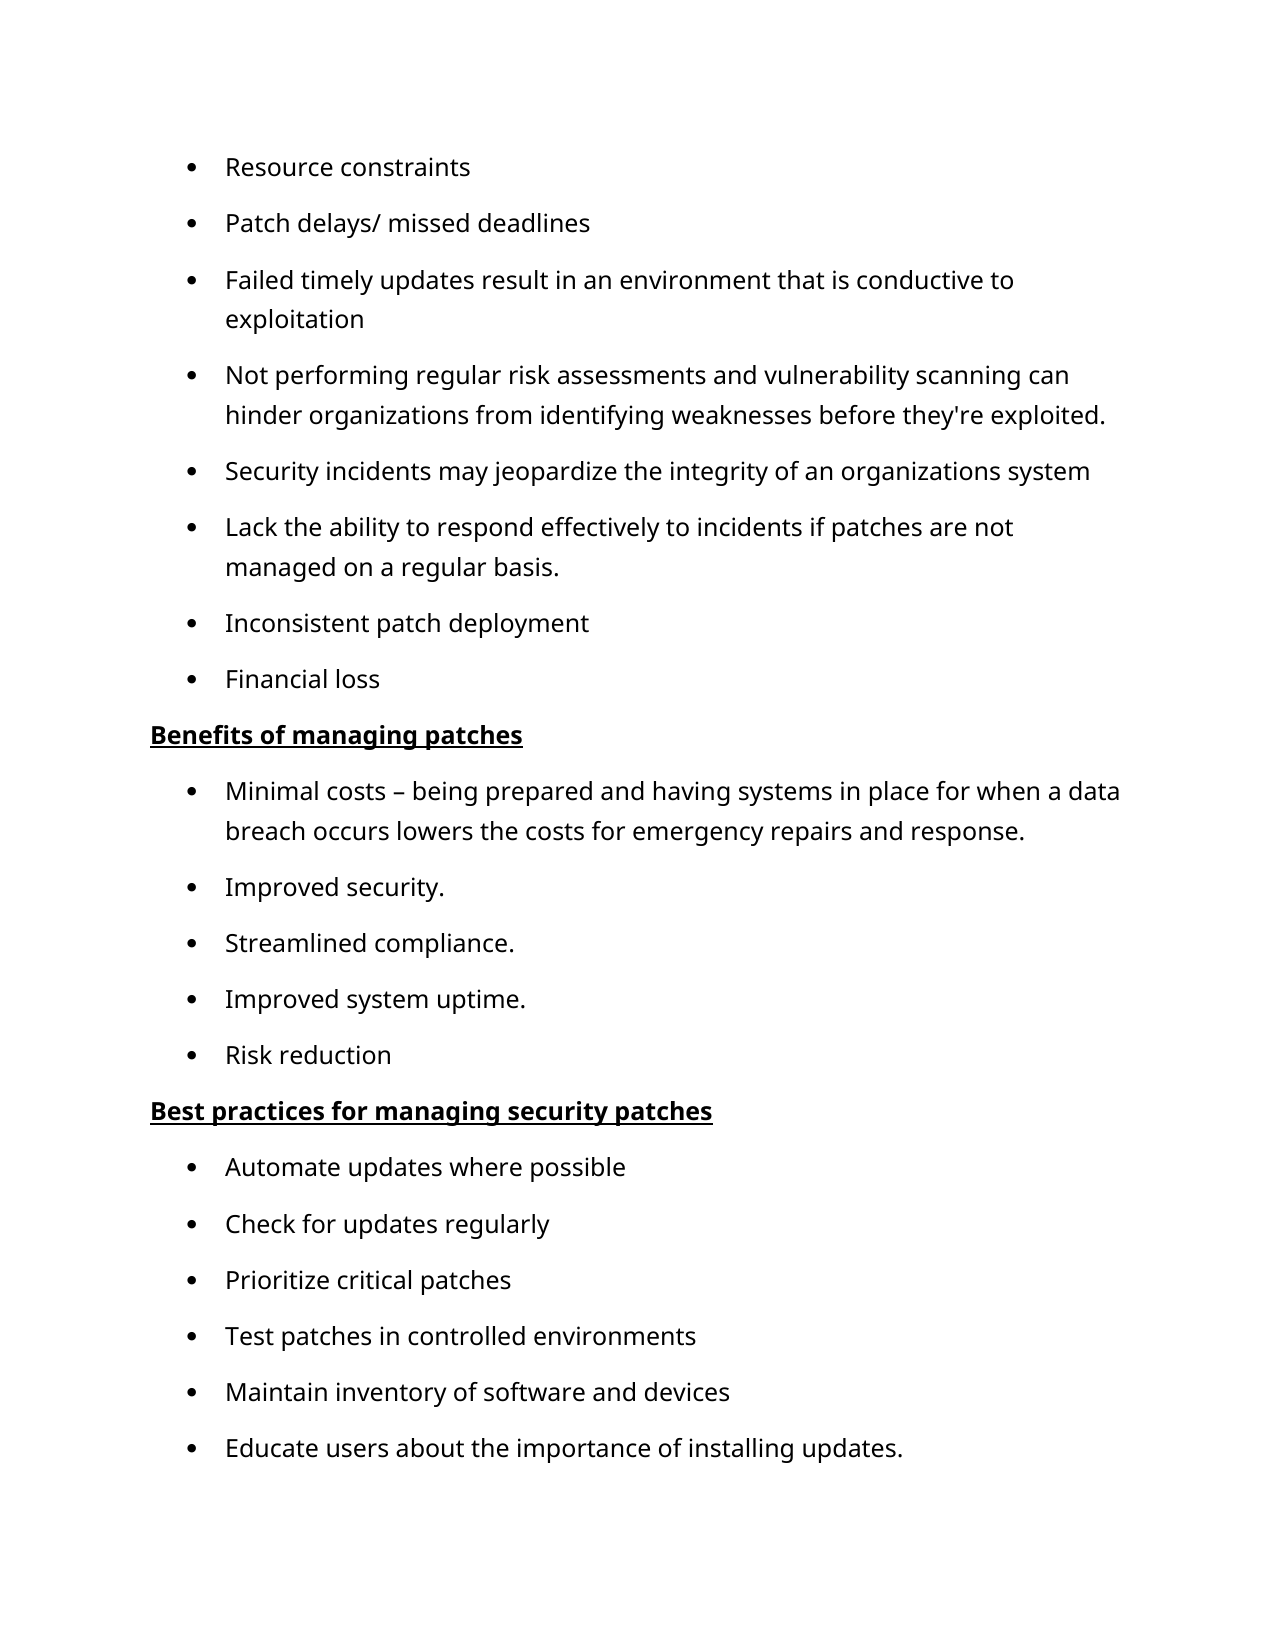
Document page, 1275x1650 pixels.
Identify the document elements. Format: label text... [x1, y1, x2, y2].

list Not performing regular risk assessments and vulnerability scanning can hinder organizations from identifying weaknesses before they're exploited. [187, 358, 1125, 431]
text Benefits of managing patches [150, 718, 1125, 752]
list Prioritize critical patches [187, 1262, 1125, 1296]
list Test patches in controlled environments [187, 1318, 1125, 1353]
list Lack the ability to respond effectively to incidents if patches are not managed on a regular basis. [187, 510, 1125, 583]
list Failed timely updates result in an environment that is conductive to exploitation [187, 262, 1125, 336]
list Patch delays/ missed deadlines [187, 206, 1125, 240]
list Improved system uptime. [187, 982, 1125, 1016]
list Maintain inventory of software and devices [187, 1375, 1125, 1409]
list Educate users about the importance of installing updates. [187, 1431, 1125, 1465]
list Inconsistent patch deployment [187, 605, 1125, 639]
list Streamlined compliance. [187, 926, 1125, 959]
list Check for updates regularly [187, 1206, 1125, 1240]
text Best practices for managing security patches [150, 1094, 1125, 1128]
list Minimal costs – being prepared and having systems in place for when a data breach occurs lowers the costs for emergency repairs and response. [187, 774, 1125, 847]
list Improved security. [187, 869, 1125, 903]
list Automate updates where possible [187, 1150, 1125, 1184]
list Financial loss [187, 661, 1125, 696]
list Risk reduction [187, 1038, 1125, 1072]
list Security incidents may jeopardize the integrity of an organizations system [187, 453, 1125, 488]
list Resource constraints [187, 150, 1125, 184]
